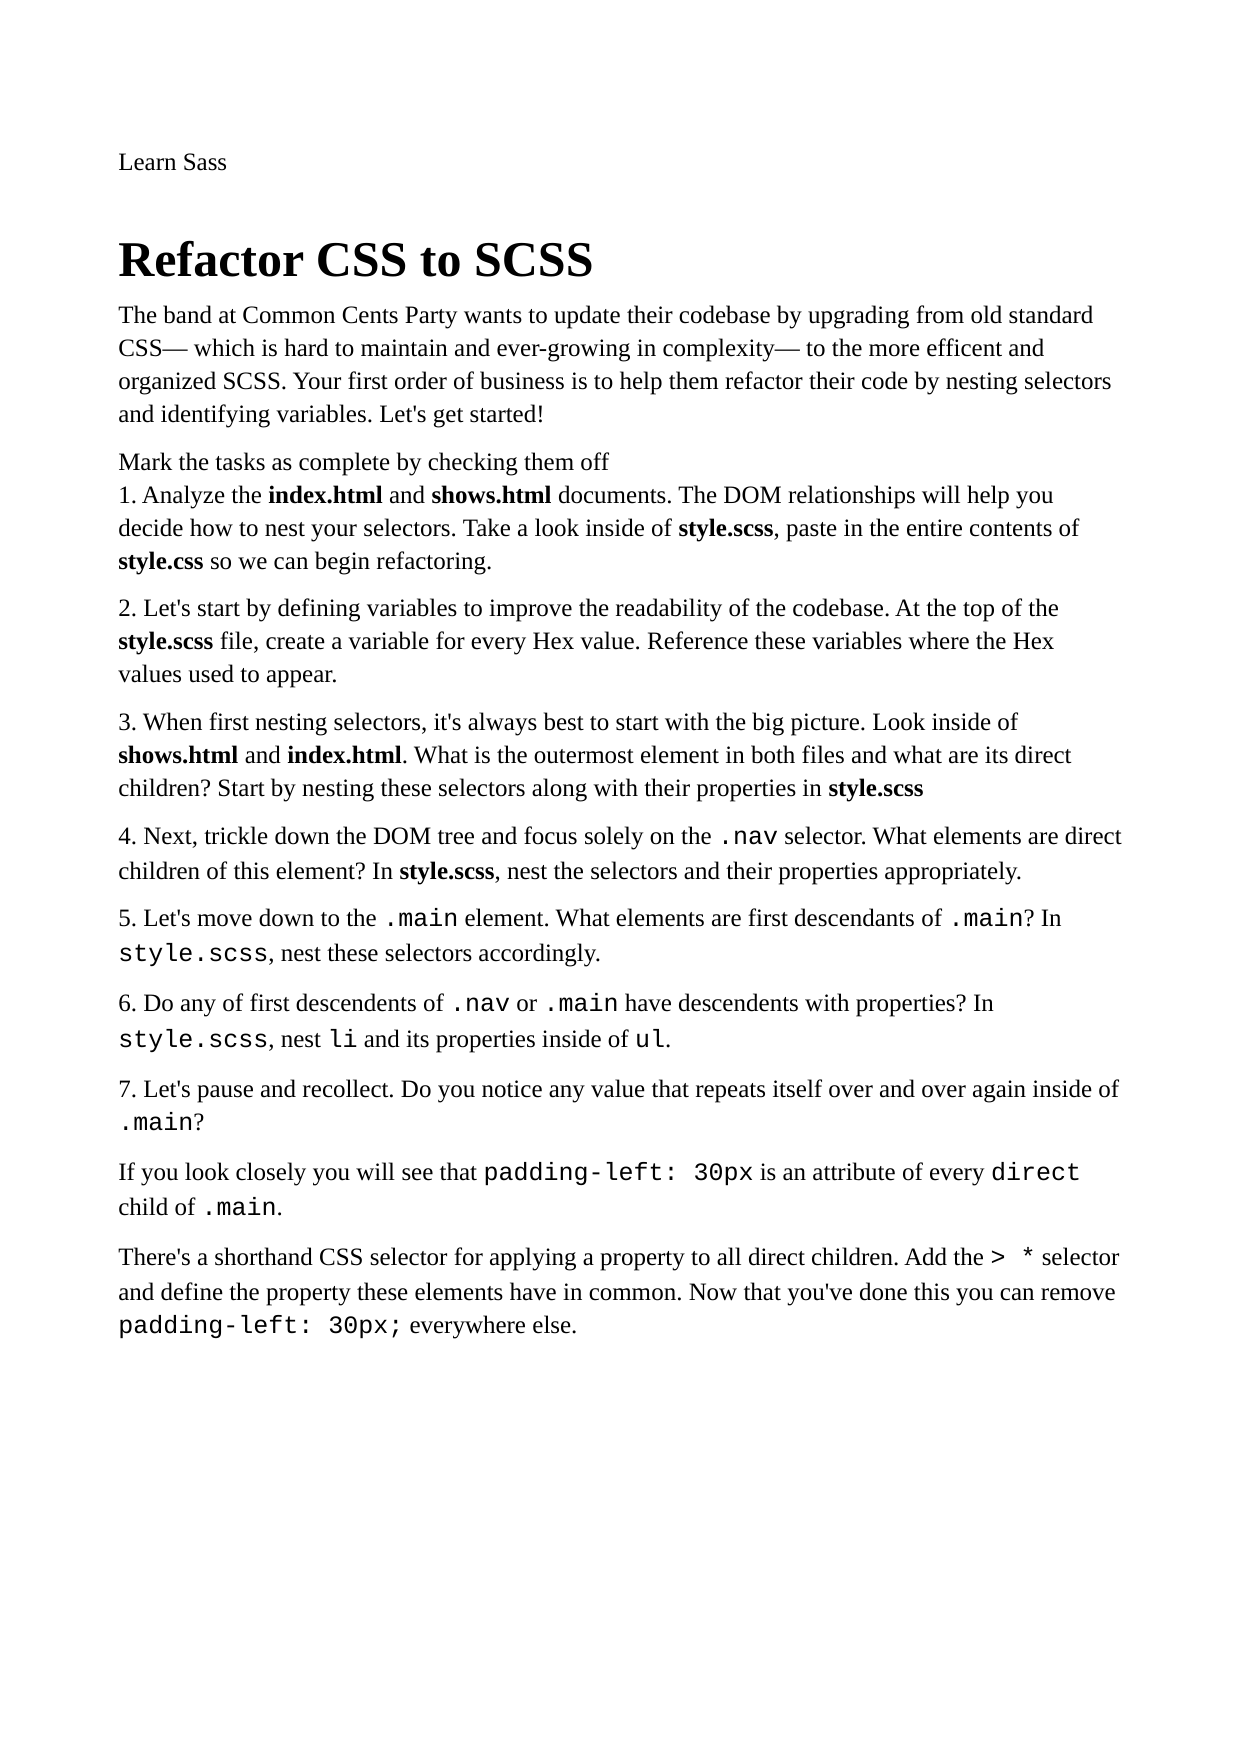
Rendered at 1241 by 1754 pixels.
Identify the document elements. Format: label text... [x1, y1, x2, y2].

text 6. Do any of first descendents of .nav or .main have descendents with properties? In style.scss, nest li and its properties inside of ul. [118, 988, 1122, 1054]
subtitle Refactor CSS to SCSS [118, 230, 1122, 288]
text Mark the tasks as complete by checking them off [118, 447, 1117, 476]
text 5. Let's move down to the .main element. What elements are first descendants of .main? In style.scss, nest these selectors accordingly. [118, 903, 1122, 969]
text If you look closely you will see that padding-left: 30px is an attribute of every direct child of .main. [118, 1157, 1122, 1223]
text The band at Common Cents Party wants to update their codebase by upgrading from old standard CSS— which is hard to maintain and ever-growing in complexity— to the more efficent and organized SCSS. Your first order of business is to help them refactor their code by nesting selectors and identifying variables. Let's get started! [118, 300, 1122, 428]
text 7. Let's pause and recollect. Do you notice any value that repeats itself over and over again inside of .main? [118, 1074, 1122, 1137]
text Learn Sass [118, 147, 1122, 176]
text 2. Let's start by defining variables to improve the readability of the codebase. At the top of the style.scss file, create a variable for every Hex value. Reference these variables where the Hex values used to appear. [118, 593, 1122, 688]
text 1. Analyze the index.html and shows.html documents. The DOM relationships will help you decide how to nest your selectors. Take a look inside of style.scss, paste in the entire contents of style.css so we can begin refactoring. [118, 480, 1122, 574]
text 4. Next, trickle down the DOM tree and focus solely on the .nav selector. What elements are direct children of this element? In style.scss, nest the selectors and their properties appropriately. [118, 821, 1122, 884]
text 3. When first nesting selectors, it's always best to start with the big picture. Look inside of shows.html and index.html. What is the outermost element in both files and what are its direct children? Start by nesting these selectors along with their properties in style.scss [118, 707, 1122, 802]
text There's a shorthand CSS selector for applying a property to all direct children. Add the > * selector and define the property these elements have in common. Now that you've done this you can remove padding-left: 30px; everywhere else. [118, 1242, 1122, 1341]
